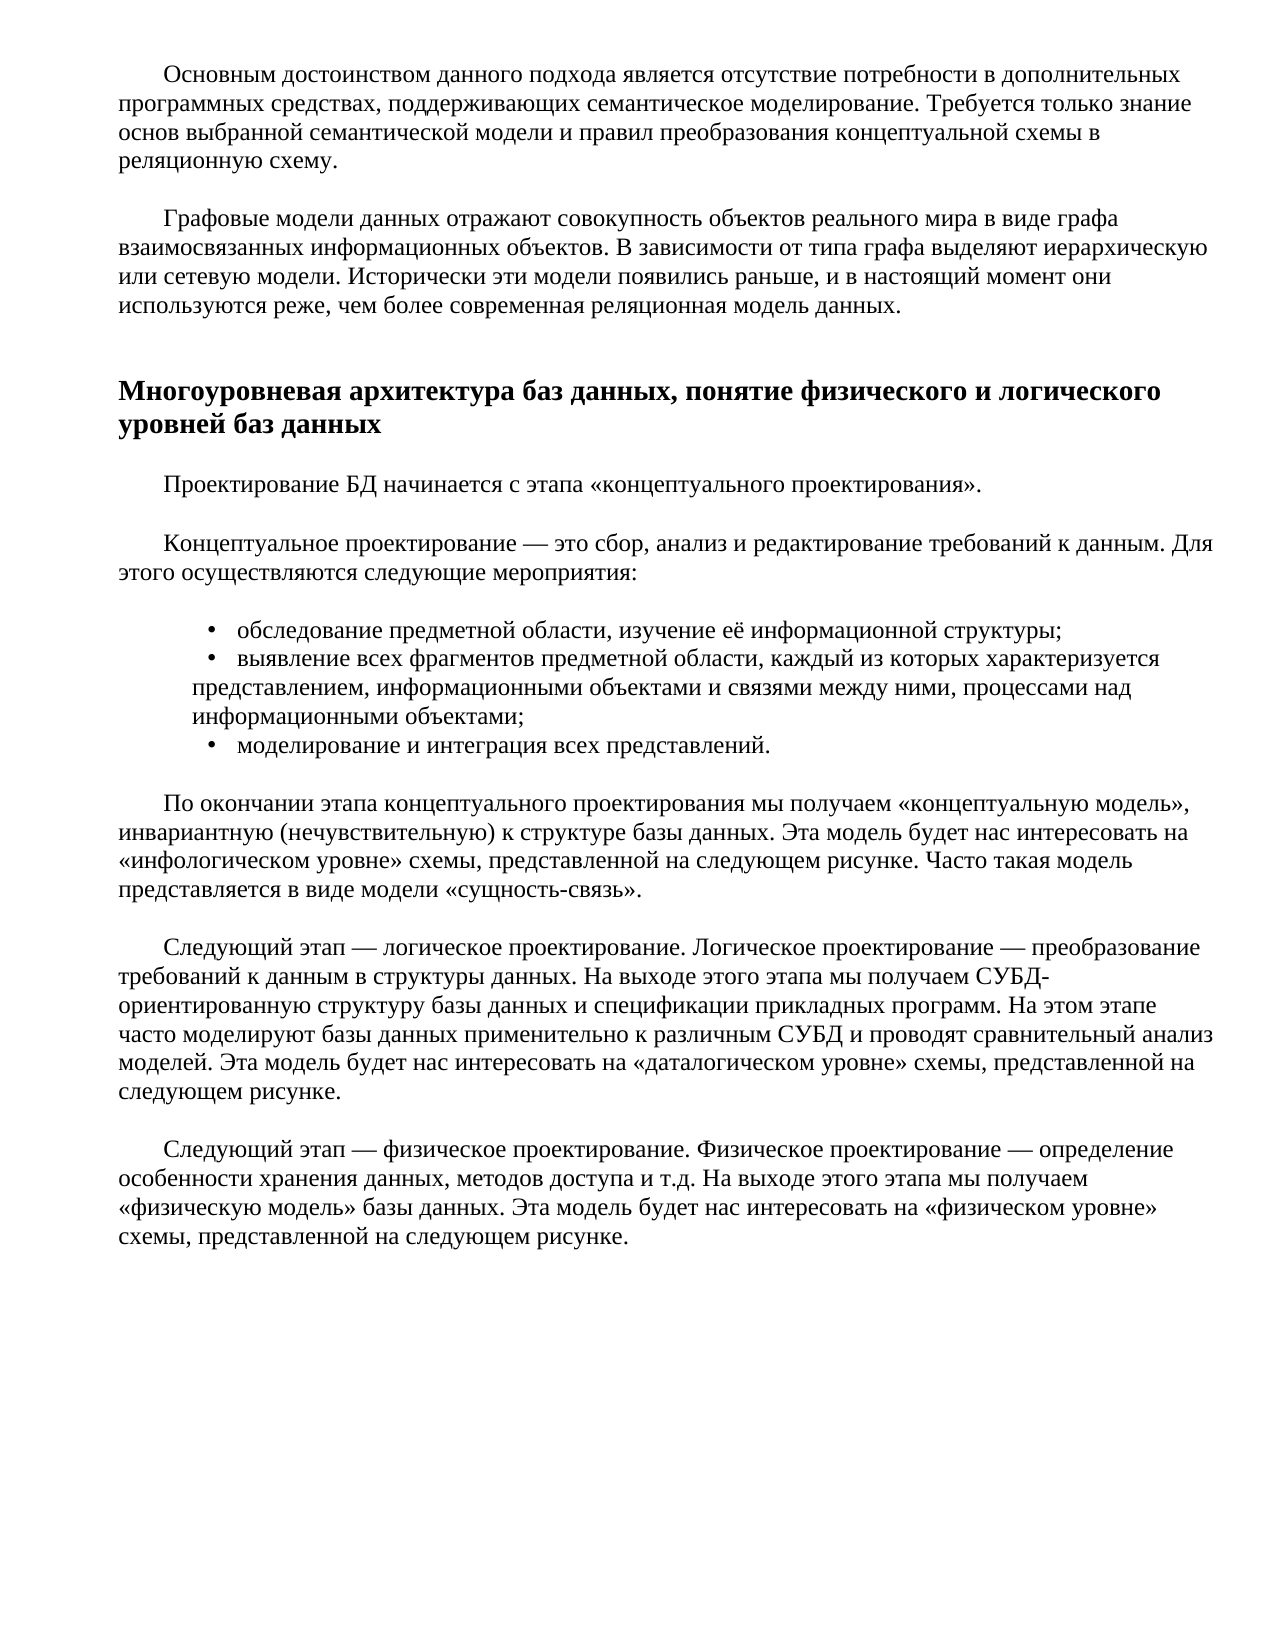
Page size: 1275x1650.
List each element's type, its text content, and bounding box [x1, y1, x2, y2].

text Концептуальное проектирование — это сбор, анализ и редактирование требований к данным. Для этого осуществляются следующие мероприятия: [118, 528, 1216, 585]
text Следующий этап — физическое проектирование. Физическое проектирование — определение особенности хранения данных, методов доступа и т.д. На выходе этого этапа мы получаем «физическую модель» базы данных. Эта модель будет нас интересовать на «физическом уровне» схемы, представленной на следующем рисунке. [118, 1134, 1216, 1249]
text Основным достоинством данного подхода является отсутствие потребности в дополнительных программных средствах, поддерживающих семантическое моделирование. Требуется только знание основ выбранной семантической модели и правил преобразования концептуальной схемы в реляционную схему. [118, 59, 1216, 174]
text Проектирование БД начинается с этапа «концептуального проектирования». [118, 469, 1216, 498]
text Следующий этап — логическое проектирование. Логическое проектирование — преобразование требований к данным в структуры данных. На выходе этого этапа мы получаем СУБД-ориентированную структуру базы данных и спецификации прикладных программ. На этом этапе часто моделируют базы данных применительно к различным СУБД и проводят сравнительный анализ моделей. Эта модель будет нас интересовать на «даталогическом уровне» схемы, представленной на следующем рисунке. [118, 932, 1216, 1105]
text Графовые модели данных отражают совокупность объектов реального мира в виде графа взаимосвязанных информационных объектов. В зависимости от типа графа выделяют иерархическую или сетевую модели. Исторически эти модели появились раньше, и в настоящий момент они используются реже, чем более современная реляционная модель данных. [118, 203, 1216, 318]
list моделирование и интеграция всех представлений. [162, 730, 1216, 758]
list выявление всех фрагментов предметной области, каждый из которых характеризуется представлением, информационными объектами и связями между ними, процессами над информационными объектами; [162, 643, 1216, 730]
text По окончании этапа концептуального проектирования мы получаем «концептуальную модель», инвариантную (нечувствительную) к структуре базы данных. Эта модель будет нас интересовать на «инфологическом уровне» схемы, представленной на следующем рисунке. Часто такая модель представляется в виде модели «сущность-связь». [118, 788, 1216, 903]
list обследование предметной области, изучение её информационной структуры; [162, 615, 1216, 643]
subtitle Многоуровневая архитектура баз данных, понятие физического и логического уровней баз данных [118, 373, 1216, 440]
